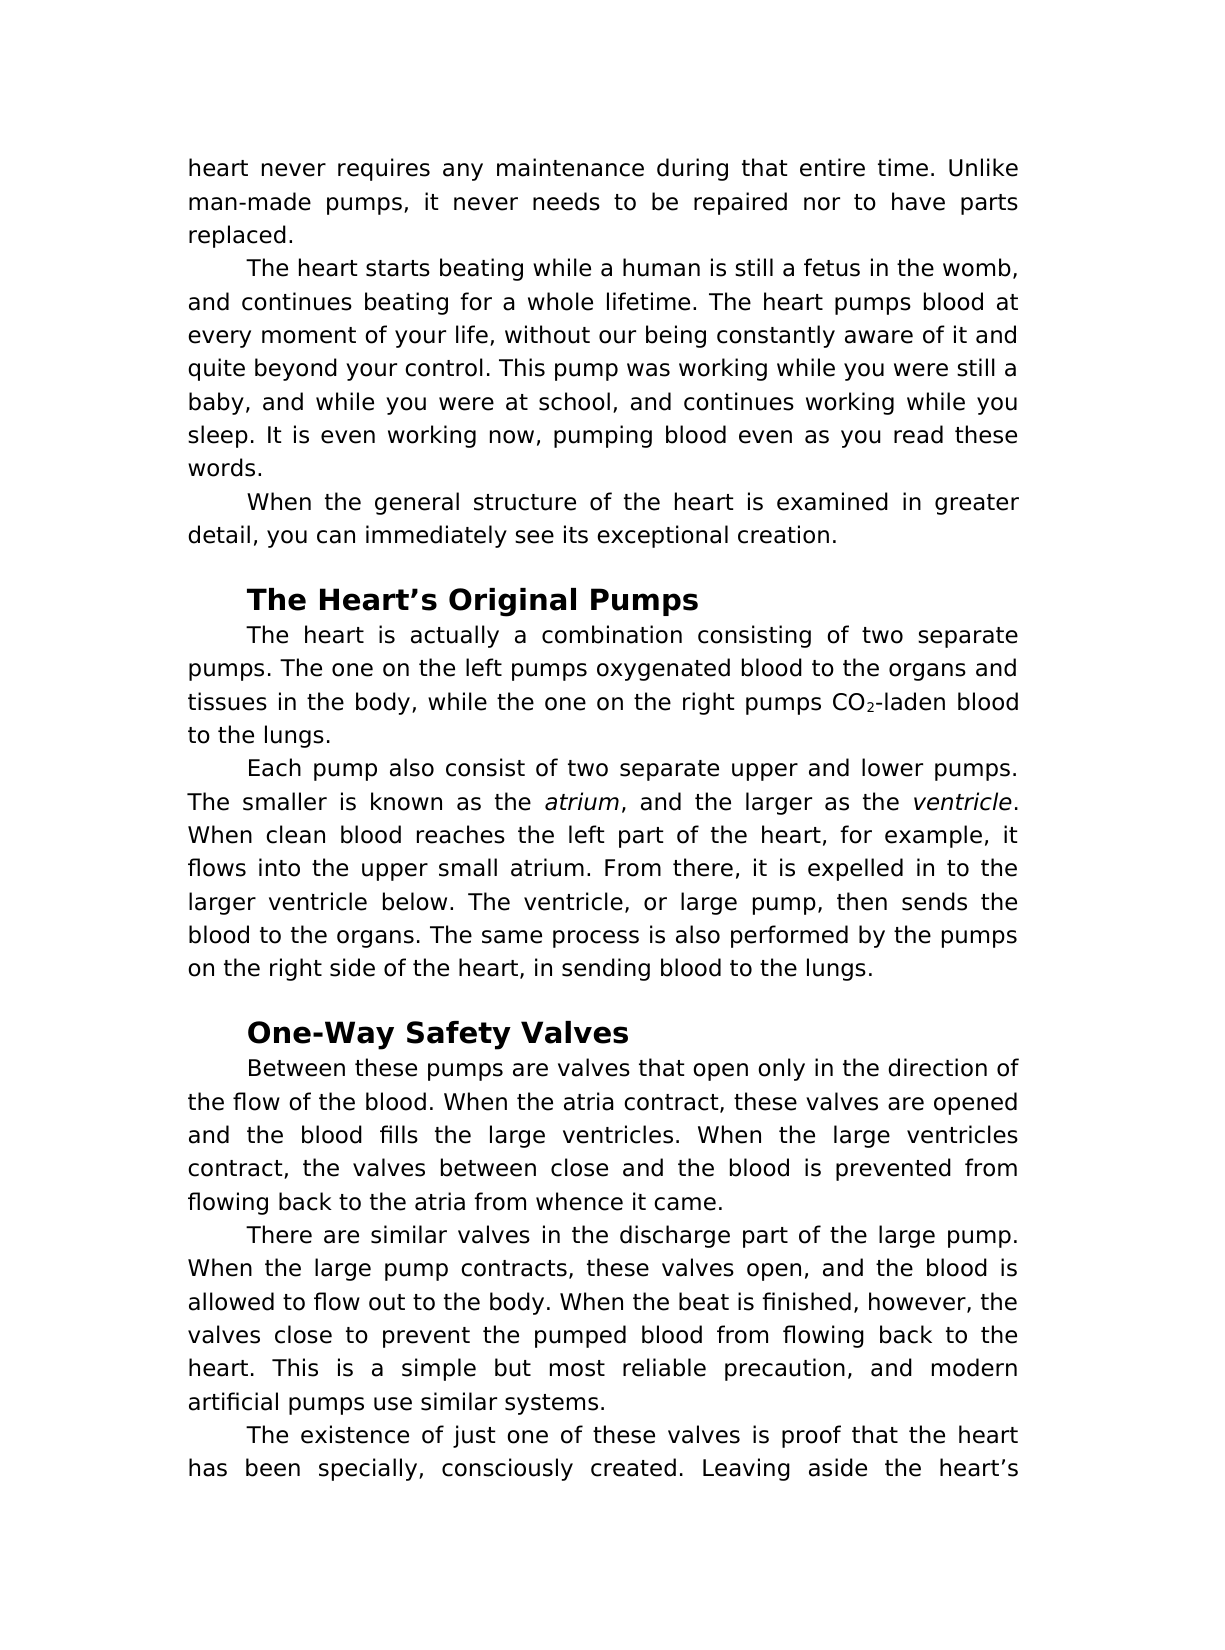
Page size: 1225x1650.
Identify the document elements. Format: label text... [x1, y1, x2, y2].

text Each pump also consist of two separate upper and lower pumps. The smaller is known as the atrium, and the larger as the ventricle. When clean blood reaches the left part of the heart, for example, it flows into the upper small atrium. From there, it is expelled in to the larger ventricle below. The ventricle, or large pump, then sends the blood to the organs. The same process is also performed by the pumps on the right side of the heart, in sending blood to the lungs. [187, 750, 1020, 983]
text Between these pumps are valves that open only in the direction of the flow of the blood. When the atria contract, these valves are opened and the blood fills the large ventricles. When the large ventricles contract, the valves between close and the blood is prevented from flowing back to the atria from whence it came. [187, 1050, 1020, 1217]
text One-Way Safety Valves [187, 1017, 1020, 1050]
text The heart starts beating while a human is still a fetus in the womb, and continues beating for a whole lifetime. The heart pumps blood at every moment of your life, without our being constantly aware of it and quite beyond your control. This pump was working while you were still a baby, and while you were at school, and continues working while you sleep. It is even working now, pumping blood even as you read these words. [187, 250, 1020, 483]
text There are similar valves in the discharge part of the large pump. When the large pump contracts, these valves open, and the blood is allowed to flow out to the body. When the beat is finished, however, the valves close to prevent the pumped blood from flowing back to the heart. This is a simple but most reliable precaution, and modern artificial pumps use similar systems. [187, 1217, 1020, 1417]
text The existence of just one of these valves is proof that the heart has been specially, consciously created. Leaving aside the heart’s [187, 1417, 1020, 1483]
text When the general structure of the heart is examined in greater detail, you can immediately see its exceptional creation. [187, 483, 1020, 550]
text The Heart’s Original Pumps [187, 583, 1020, 617]
text heart never requires any maintenance during that entire time. Unlike man-made pumps, it never needs to be repaired nor to have parts replaced. [187, 150, 1020, 250]
text The heart is actually a combination consisting of two separate pumps. The one on the left pumps oxygenated blood to the organs and tissues in the body, while the one on the right pumps CO2-laden blood to the lungs. [187, 617, 1020, 750]
